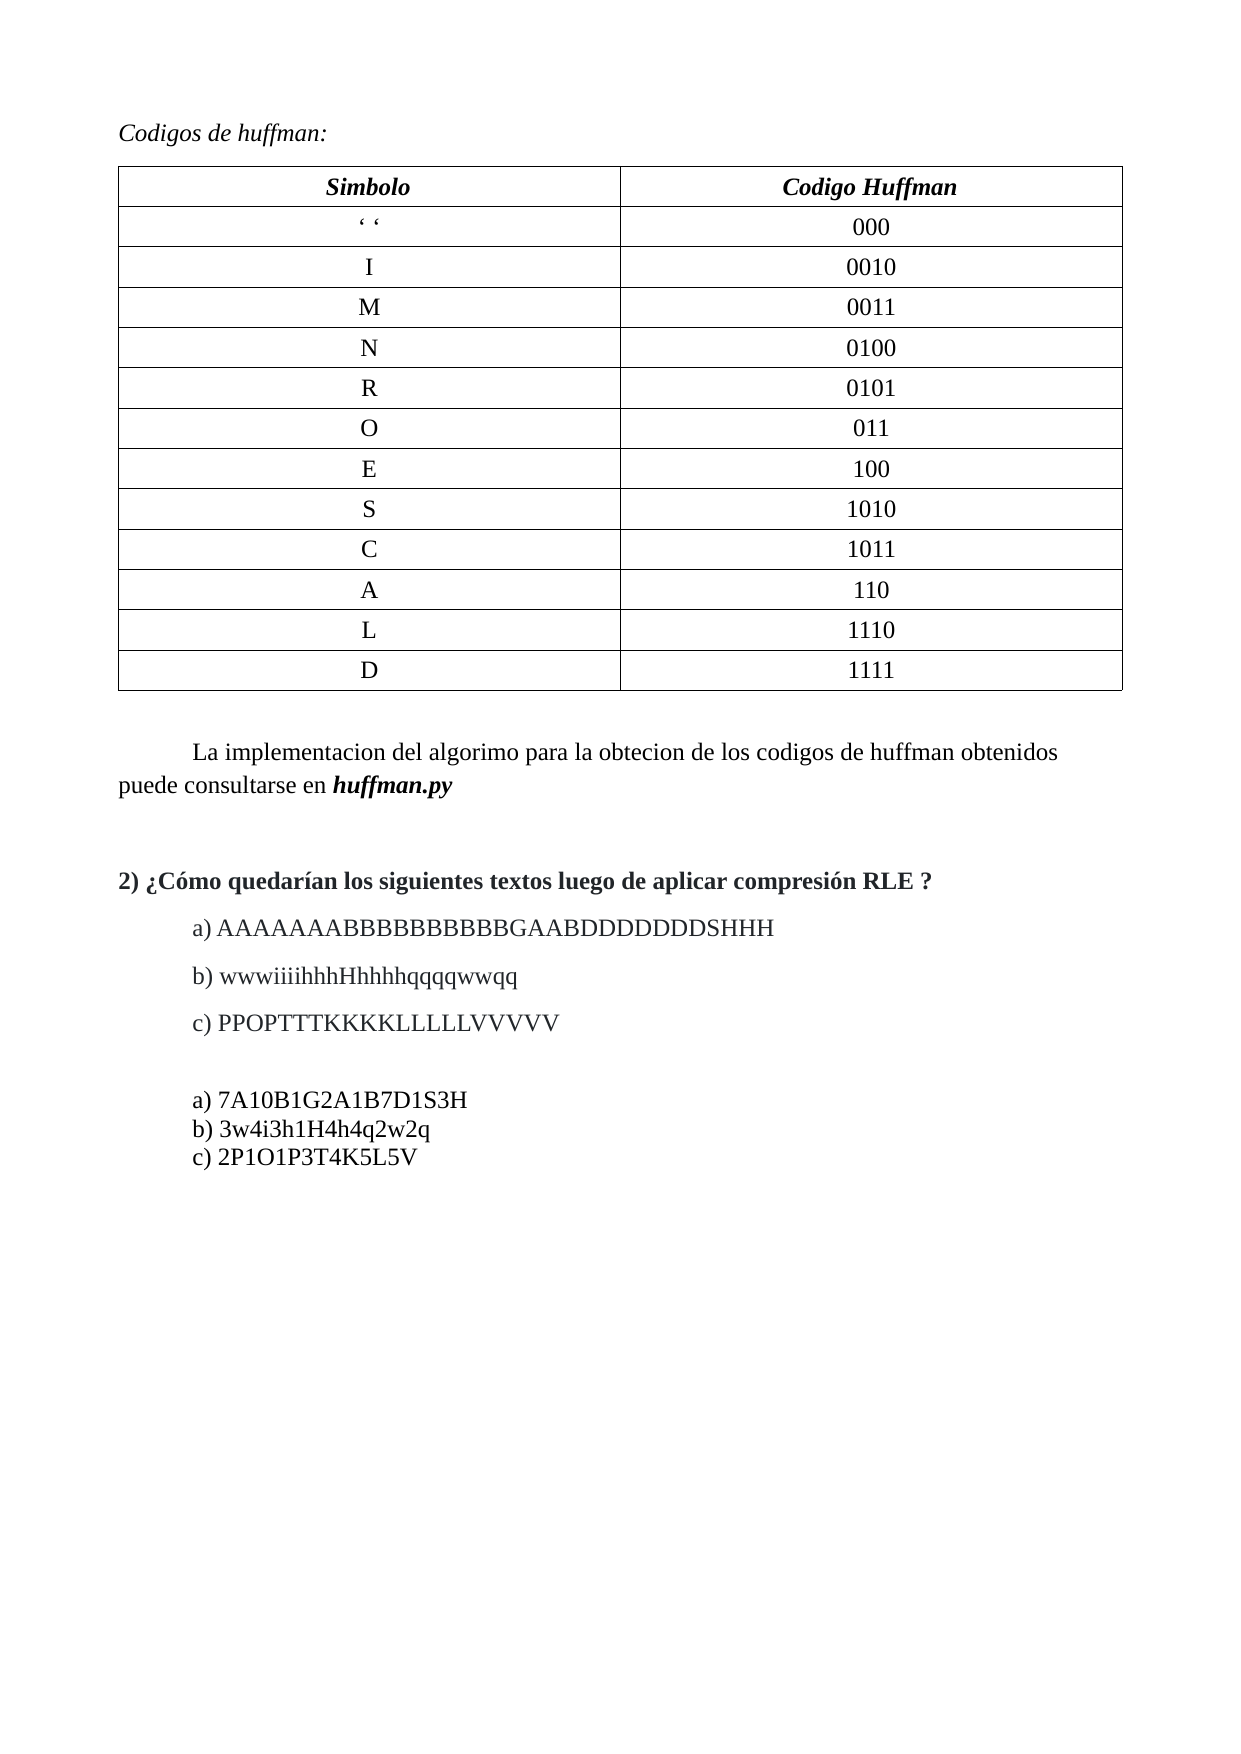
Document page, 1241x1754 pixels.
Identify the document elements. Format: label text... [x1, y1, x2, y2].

table_cell 0100 [621, 328, 1122, 367]
table_cell C [119, 530, 620, 569]
text a) AAAAAAABBBBBBBBBBGAABDDDDDDDSHHH [118, 913, 1122, 942]
table_cell M [119, 288, 620, 327]
table_header Simbolo [119, 167, 620, 206]
table_cell 0010 [621, 247, 1122, 287]
table_cell 110 [621, 570, 1122, 609]
table_cell 1011 [621, 530, 1122, 569]
text a) 7A10B1G2A1B7D1S3H [118, 1085, 1122, 1114]
table_cell A [119, 570, 620, 609]
table_cell E [119, 449, 620, 488]
table_cell 1111 [621, 651, 1122, 690]
table_cell I [119, 247, 620, 287]
table_cell 011 [621, 409, 1122, 448]
table_cell 0011 [621, 288, 1122, 327]
table_cell 100 [621, 449, 1122, 488]
table_cell 000 [621, 207, 1122, 246]
table_cell 1110 [621, 610, 1122, 649]
table_header Codigo Huffman [621, 167, 1122, 206]
text 2) ¿Cómo quedarían los siguientes textos luego de aplicar compresión RLE ? [118, 866, 1122, 894]
table_cell L [119, 610, 620, 649]
table_cell 0101 [621, 368, 1122, 408]
text Codigos de huffman: [118, 118, 1122, 147]
text c) PPOPTTTKKKKLLLLLVVVVV [118, 1008, 1122, 1037]
text b) 3w4i3h1H4h4q2w2q [118, 1114, 1122, 1142]
table_cell ‘ ‘ [119, 207, 620, 246]
table_cell S [119, 489, 620, 528]
table_cell R [119, 368, 620, 408]
text c) 2P1O1P3T4K5L5V [118, 1142, 1122, 1171]
text b) wwwiiiihhhHhhhhqqqqwwqq [118, 961, 1122, 990]
text La implementacion del algorimo para la obtecion de los codigos de huffman obtenidos puede consultarse en huffman.py [118, 737, 1122, 799]
table_cell D [119, 651, 620, 690]
table_cell 1010 [621, 489, 1122, 528]
table_cell O [119, 409, 620, 448]
table_cell N [119, 328, 620, 367]
